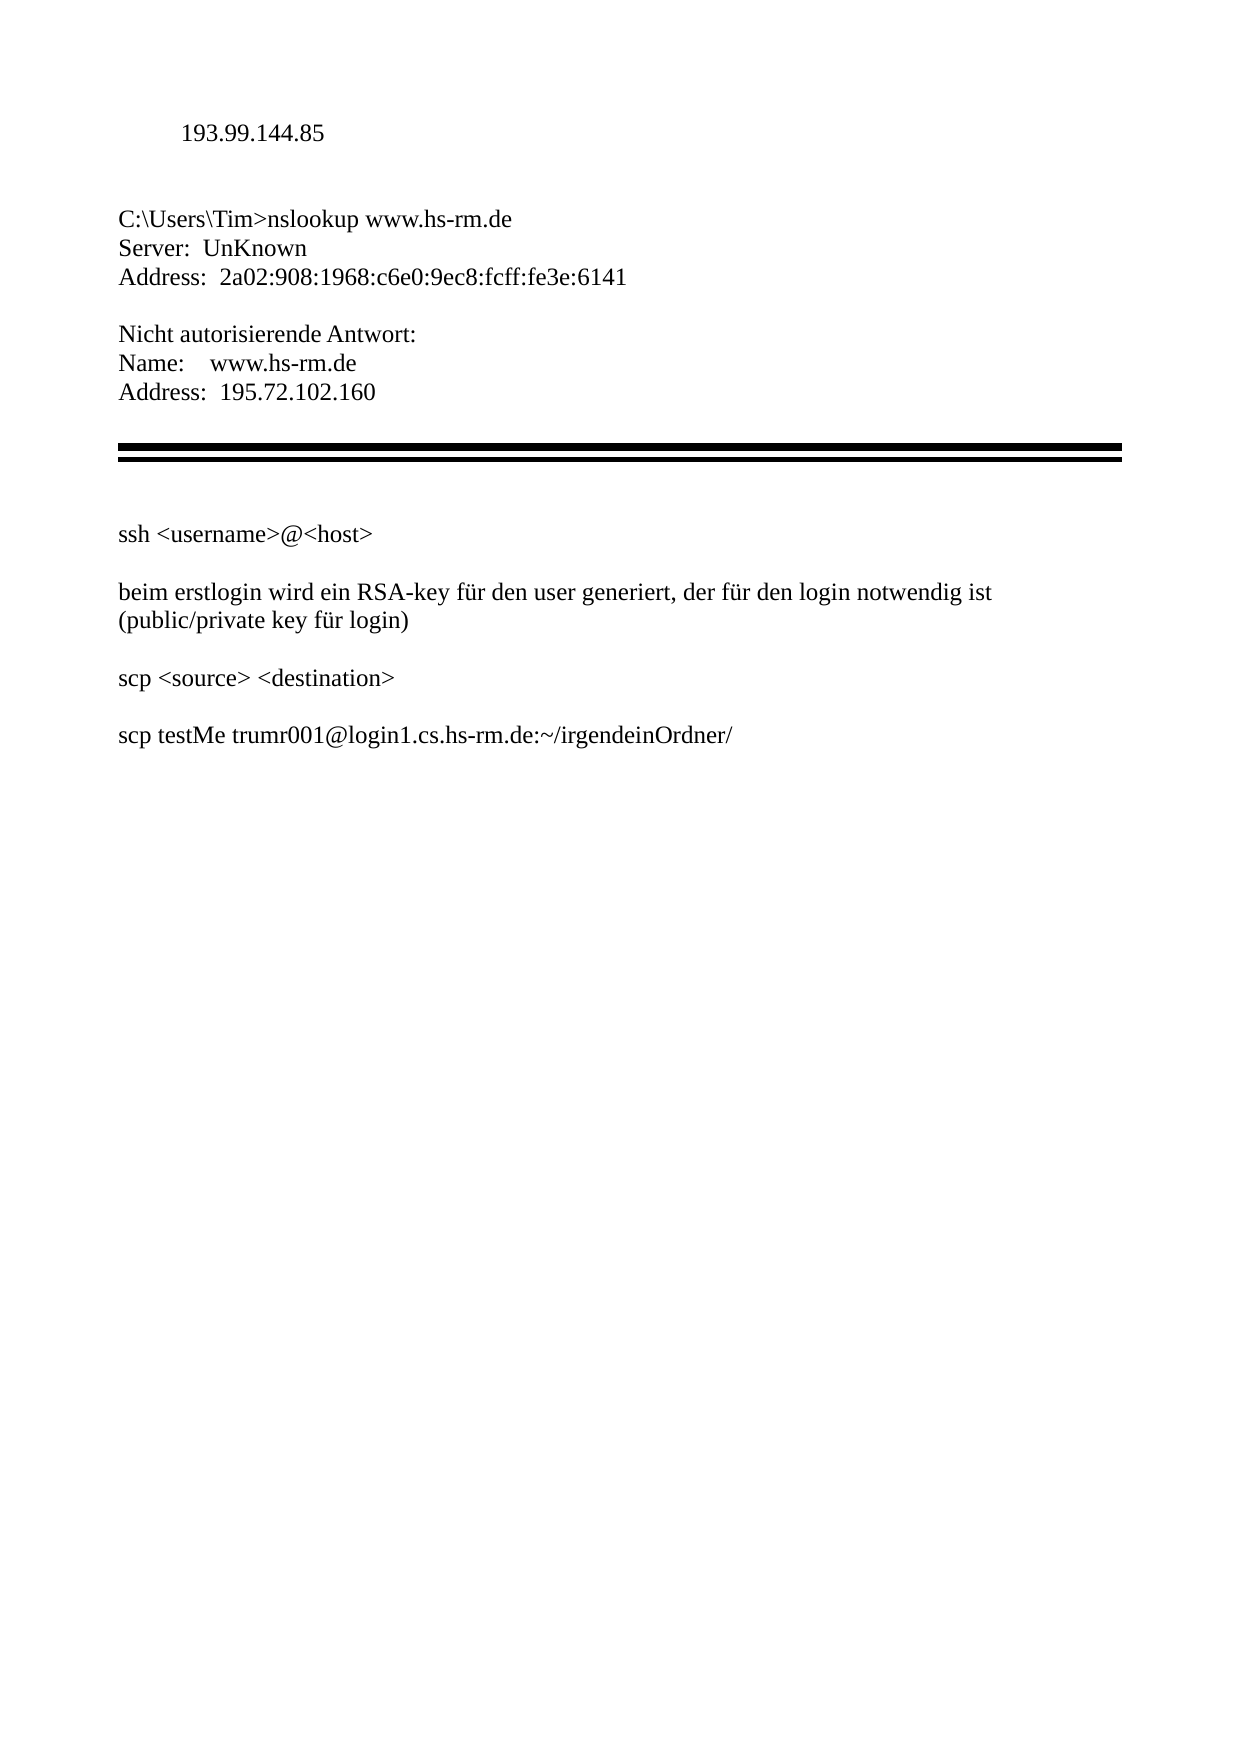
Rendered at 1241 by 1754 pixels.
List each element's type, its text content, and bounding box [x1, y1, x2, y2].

text Nicht autorisierende Antwort: [118, 319, 1122, 348]
text Address: 195.72.102.160 [118, 377, 1122, 406]
text beim erstlogin wird ein RSA-key für den user generiert, der für den login notwendig ist [118, 577, 1122, 606]
text Address: 2a02:908:1968:c6e0:9ec8:fcff:fe3e:6141 [118, 262, 1122, 291]
text (public/private key für login) [118, 606, 1122, 634]
text ssh <username>@<host> [118, 519, 1122, 548]
text scp testMe trumr001@login1.cs.hs-rm.de:~/irgendeinOrdner/ [118, 721, 1122, 749]
text scp <source> <destination> [118, 663, 1122, 692]
text Server: UnKnown [118, 233, 1122, 262]
text 193.99.144.85 [118, 118, 1122, 147]
text C:\Users\Tim>nslookup www.hs-rm.de [118, 204, 1122, 233]
text Name: www.hs-rm.de [118, 348, 1122, 377]
